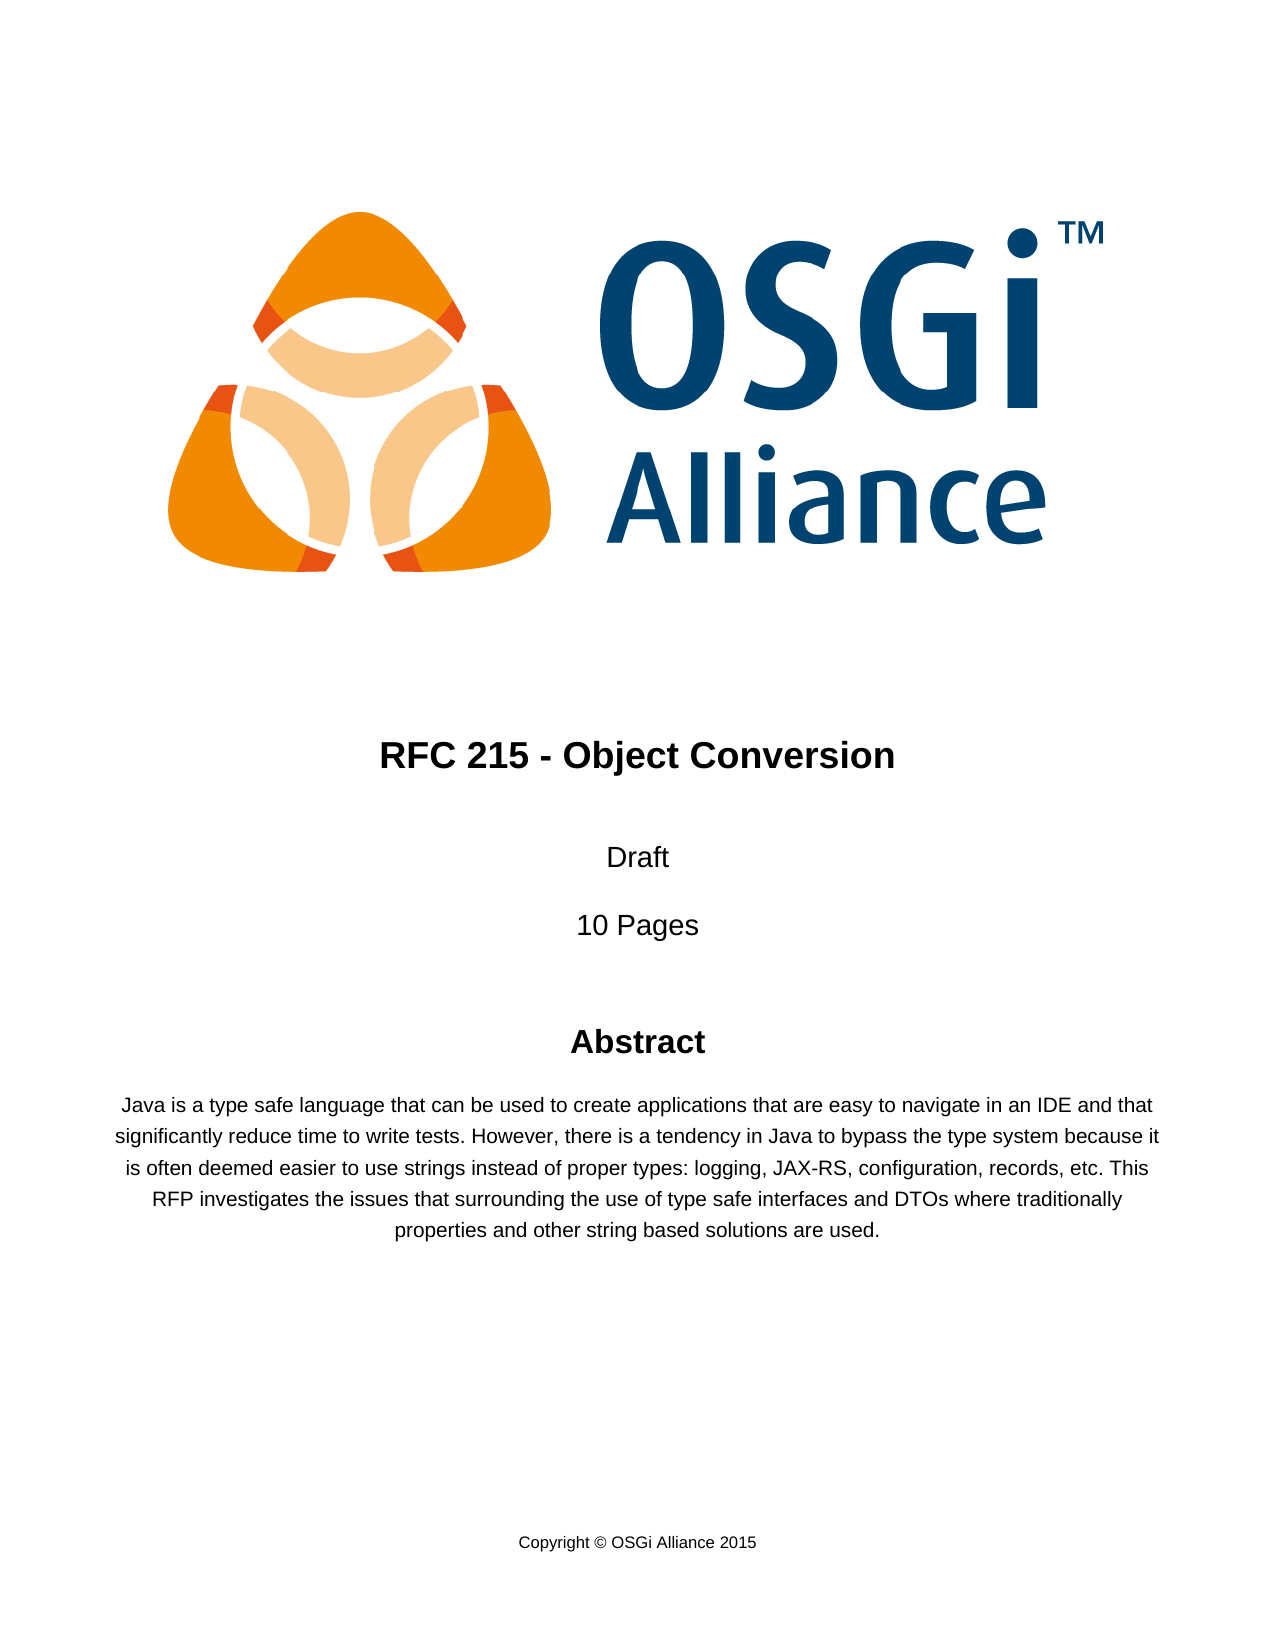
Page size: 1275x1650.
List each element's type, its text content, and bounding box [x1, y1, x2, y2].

text Abstract [112, 1022, 1162, 1061]
text Java is a type safe language that can be used to create applications that are easy to navigate in an IDE and that significantly reduce time to write tests. However, there is a tendency in Java to bypass the type system because it is often deemed easier to use strings instead of proper types: logging, JAX-RS, configuration, records, etc. This RFP investigates the issues that surrounding the use of type safe interfaces and DTOs where traditionally properties and other string based solutions are used. [112, 1086, 1162, 1242]
picture [112, 158, 1163, 626]
title RFC 215 - Object Conversion [112, 733, 1162, 776]
title Draft 10 Pages [112, 841, 1162, 941]
